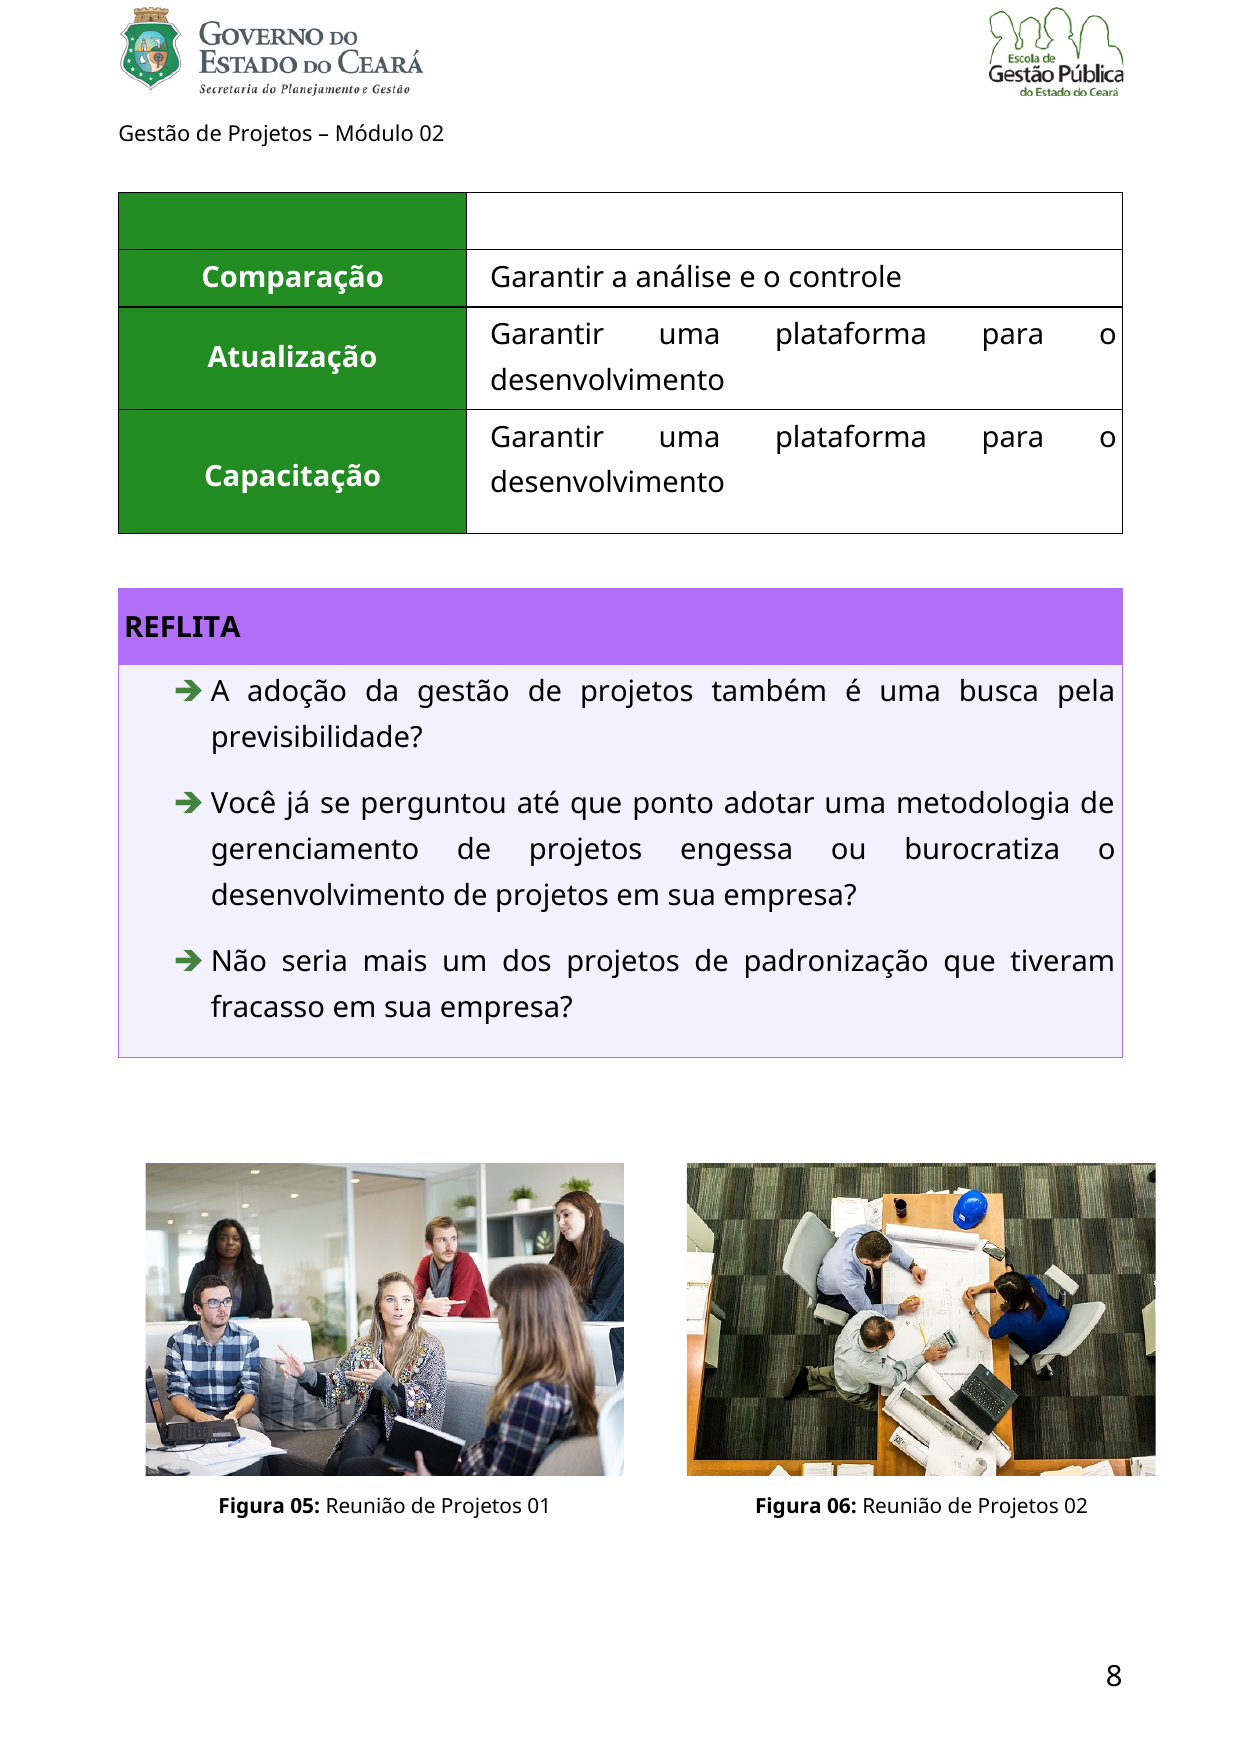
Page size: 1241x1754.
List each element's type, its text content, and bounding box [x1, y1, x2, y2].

table_header REFLITA [119, 589, 1122, 664]
table_cell A adoção da gestão de projetos também é uma busca pela previsibilidade? Você já se perguntou até que ponto adotar uma metodologia de gerenciamento de projetos engessa ou burocratiza o desenvolvimento de projetos em sua empresa? Não seria mais um dos projetos de padronização que tiveram fracasso em sua empresa? [119, 665, 1122, 1057]
picture [145, 1163, 624, 1476]
table_cell Garantir uma plataforma para o desenvolvimento [467, 308, 1122, 409]
picture [120, 7, 1124, 96]
table_cell Comparação [119, 250, 466, 306]
table_cell Garantir uma plataforma para o desenvolvimento [467, 410, 1122, 533]
table_cell [467, 193, 1122, 249]
table_cell Atualização [119, 308, 466, 409]
text Figura 05: Reunião de Projetos 01 [146, 1476, 624, 1520]
table_cell Garantir a análise e o controle [467, 250, 1122, 306]
table_cell Capacitação [119, 410, 466, 533]
picture [686, 1163, 1156, 1476]
table_cell [119, 193, 466, 249]
text Figura 06: Reunião de Projetos 02 [687, 1476, 1156, 1520]
